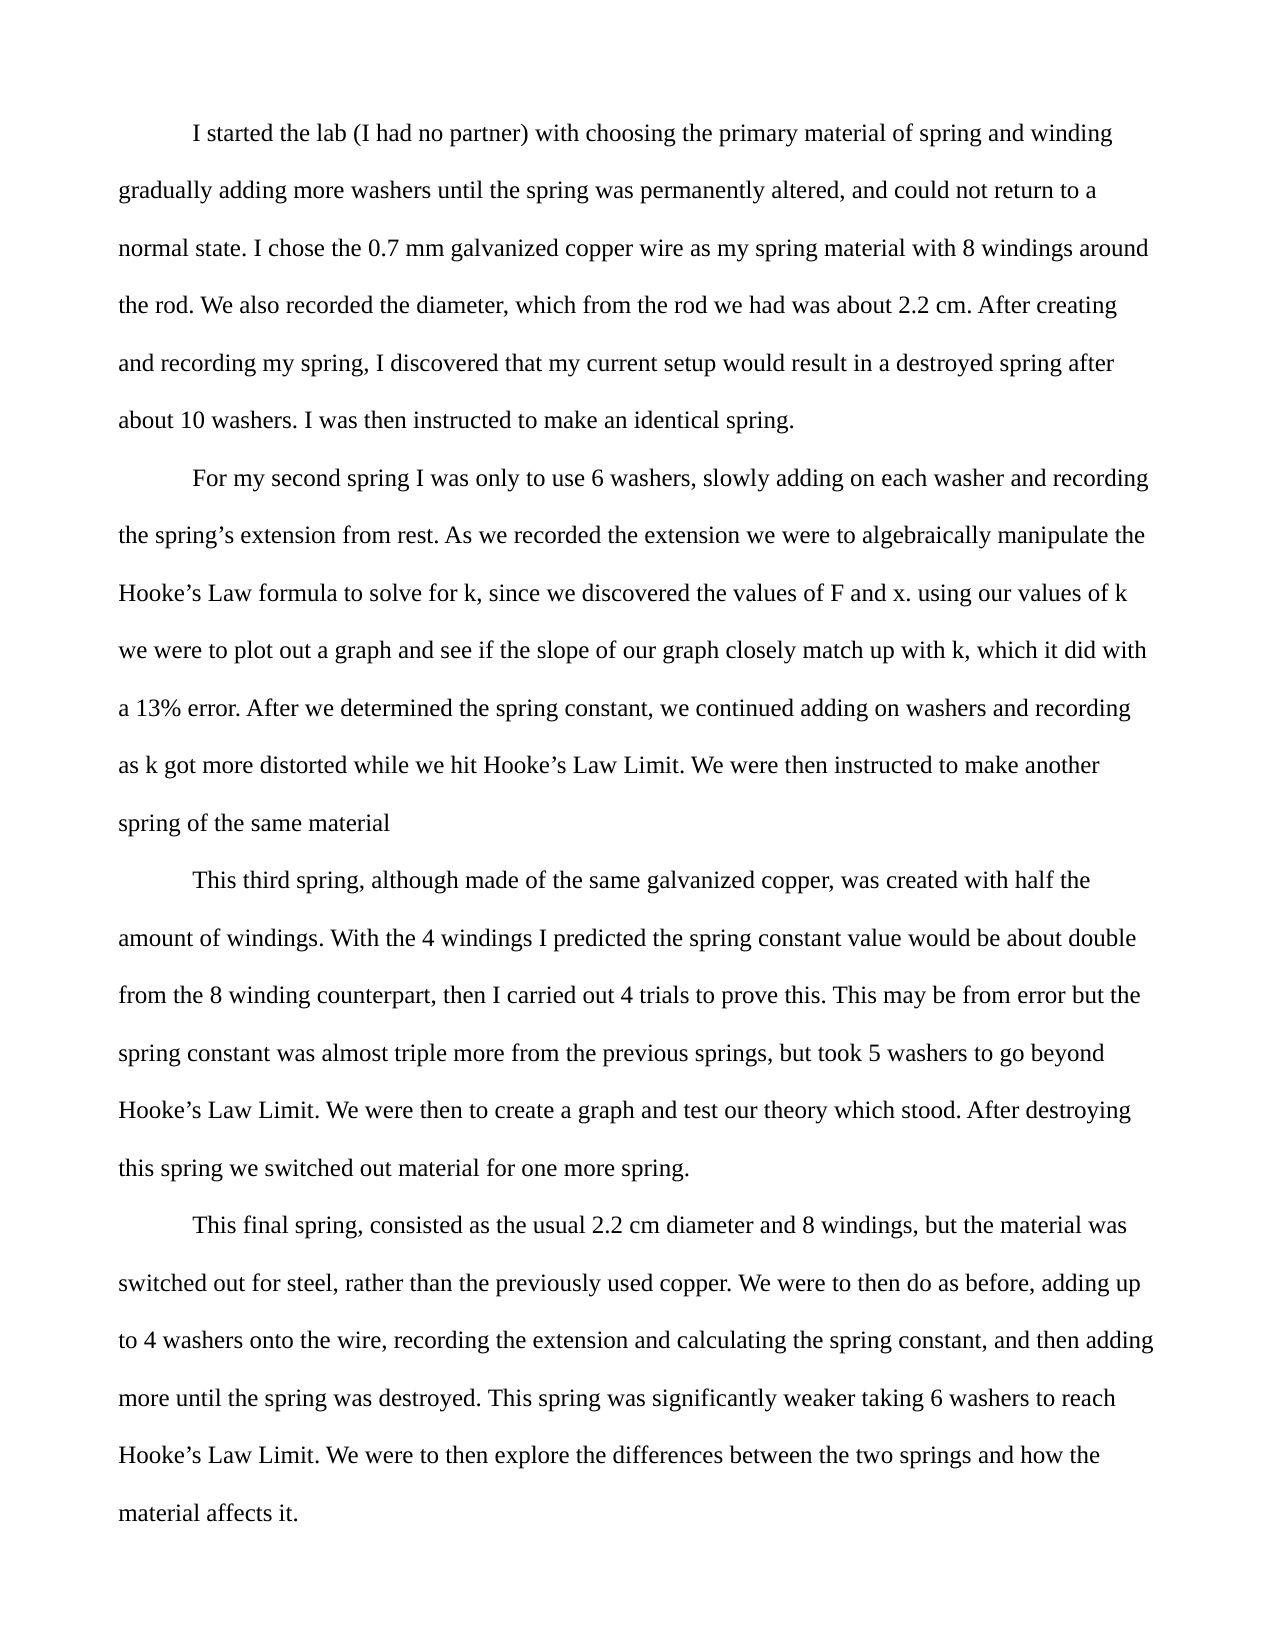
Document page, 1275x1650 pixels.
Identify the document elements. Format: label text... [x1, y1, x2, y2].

text This final spring, consisted as the usual 2.2 cm diameter and 8 windings, but the material was switched out for steel, rather than the previously used copper. We were to then do as before, adding up to 4 washers onto the wire, recording the extension and calculating the spring constant, and then adding more until the spring was destroyed. This spring was significantly weaker taking 6 washers to reach Hooke’s Law Limit. We were to then explore the differences between the two springs and how the material affects it. [118, 1211, 1157, 1527]
text This third spring, although made of the same galvanized copper, was created with half the amount of windings. With the 4 windings I predicted the spring constant value would be about double from the 8 winding counterpart, then I carried out 4 trials to prove this. This may be from error but the spring constant was almost triple more from the previous springs, but took 5 washers to go beyond Hooke’s Law Limit. We were then to create a graph and test our theory which stood. After destroying this spring we switched out material for one more spring. [118, 866, 1157, 1182]
text I started the lab (I had no partner) with choosing the primary material of spring and winding gradually adding more washers until the spring was permanently altered, and could not return to a normal state. I chose the 0.7 mm galvanized copper wire as my spring material with 8 windings around the rod. We also recorded the diameter, which from the rod we had was about 2.2 cm. After creating and recording my spring, I discovered that my current setup would result in a destroyed spring after about 10 washers. I was then instructed to make an identical spring. [118, 118, 1157, 434]
text For my second spring I was only to use 6 washers, slowly adding on each washer and recording the spring’s extension from rest. As we recorded the extension we were to algebraically manipulate the Hooke’s Law formula to solve for k, since we discovered the values of F and x. using our values of k we were to plot out a graph and see if the slope of our graph closely match up with k, which it did with a 13% error. After we determined the spring constant, we continued adding on washers and recording as k got more distorted while we hit Hooke’s Law Limit. We were then instructed to make another spring of the same material [118, 463, 1157, 837]
